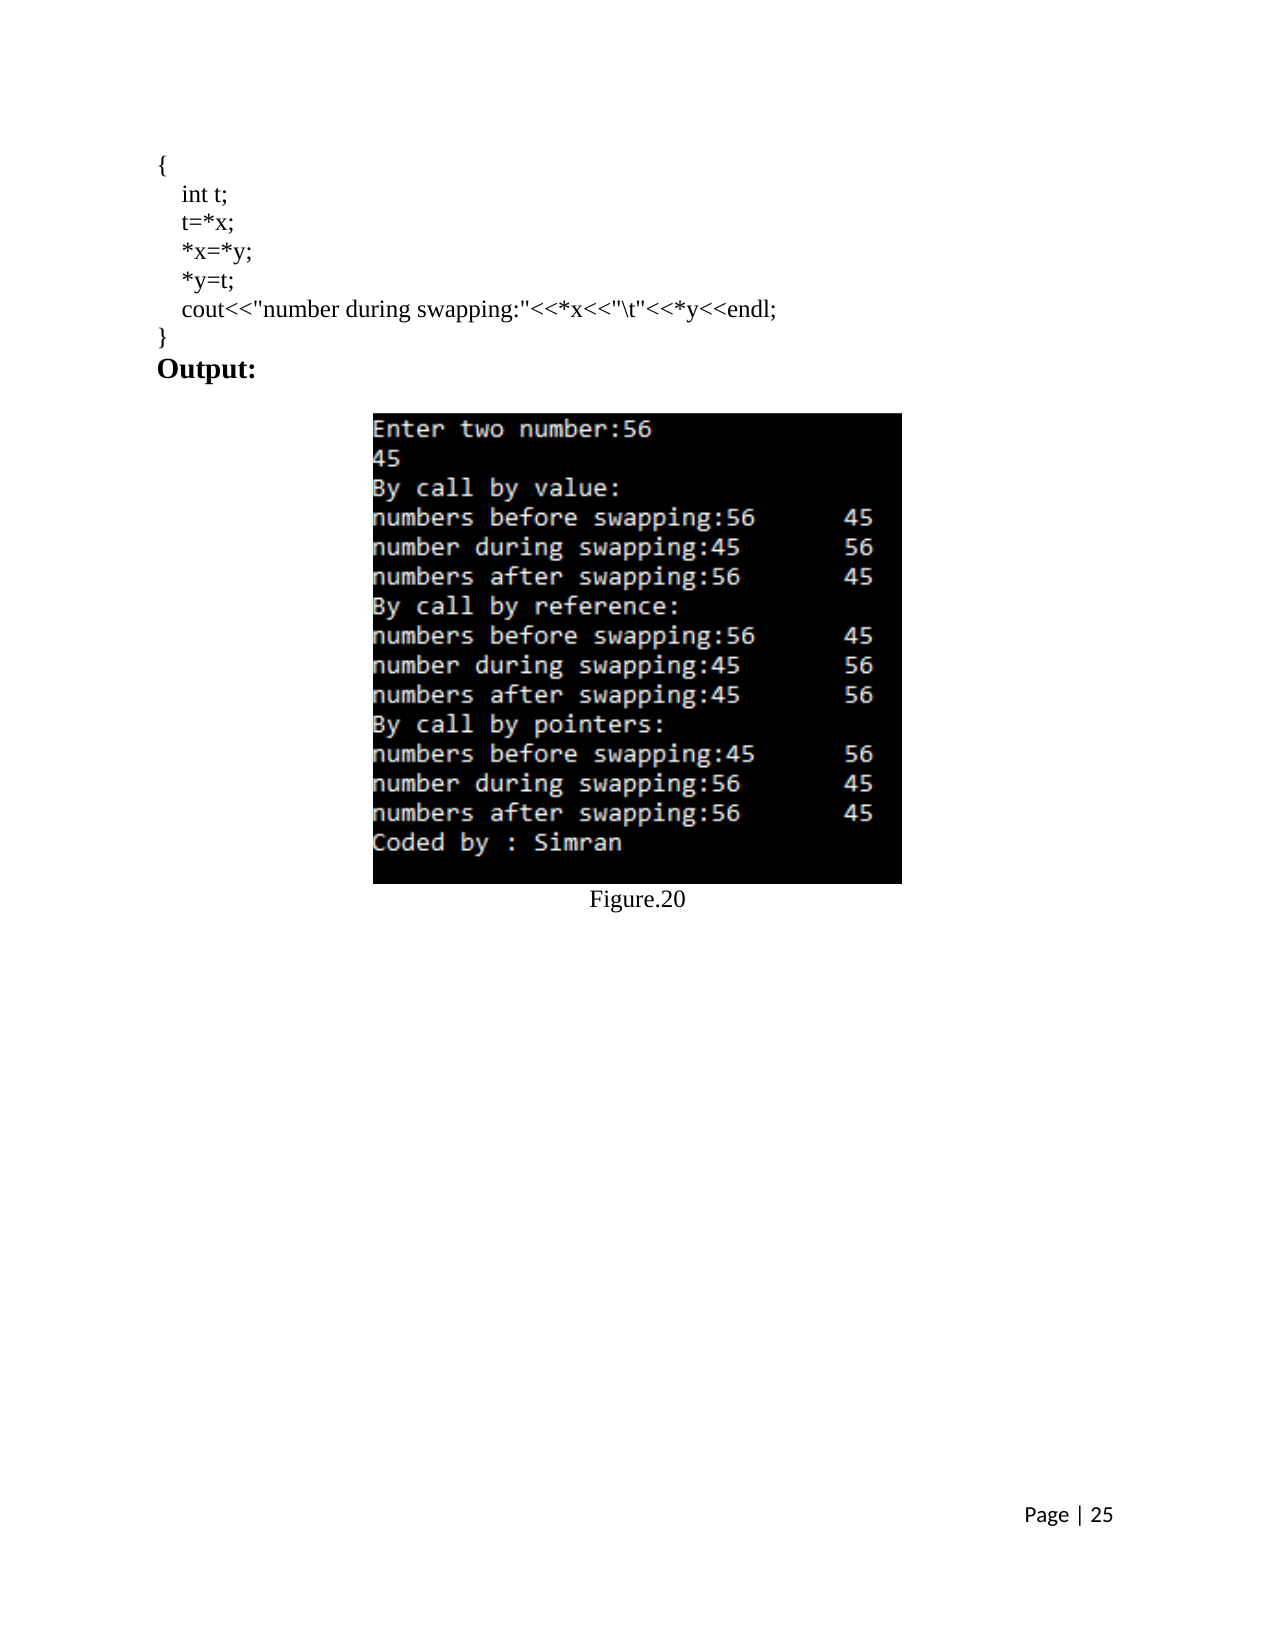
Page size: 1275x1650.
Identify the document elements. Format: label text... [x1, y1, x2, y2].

text *x=*y; [156, 236, 1118, 265]
text Figure.20 [156, 884, 1118, 912]
text Output: [156, 351, 1118, 385]
text *y=t; [156, 265, 1118, 294]
text { [156, 150, 1118, 179]
text t=*x; [156, 207, 1118, 236]
text } [156, 322, 1118, 351]
text int t; [156, 179, 1118, 207]
text cout<<"number during swapping:"<<*x<<"\t"<<*y<<endl; [156, 294, 1118, 322]
